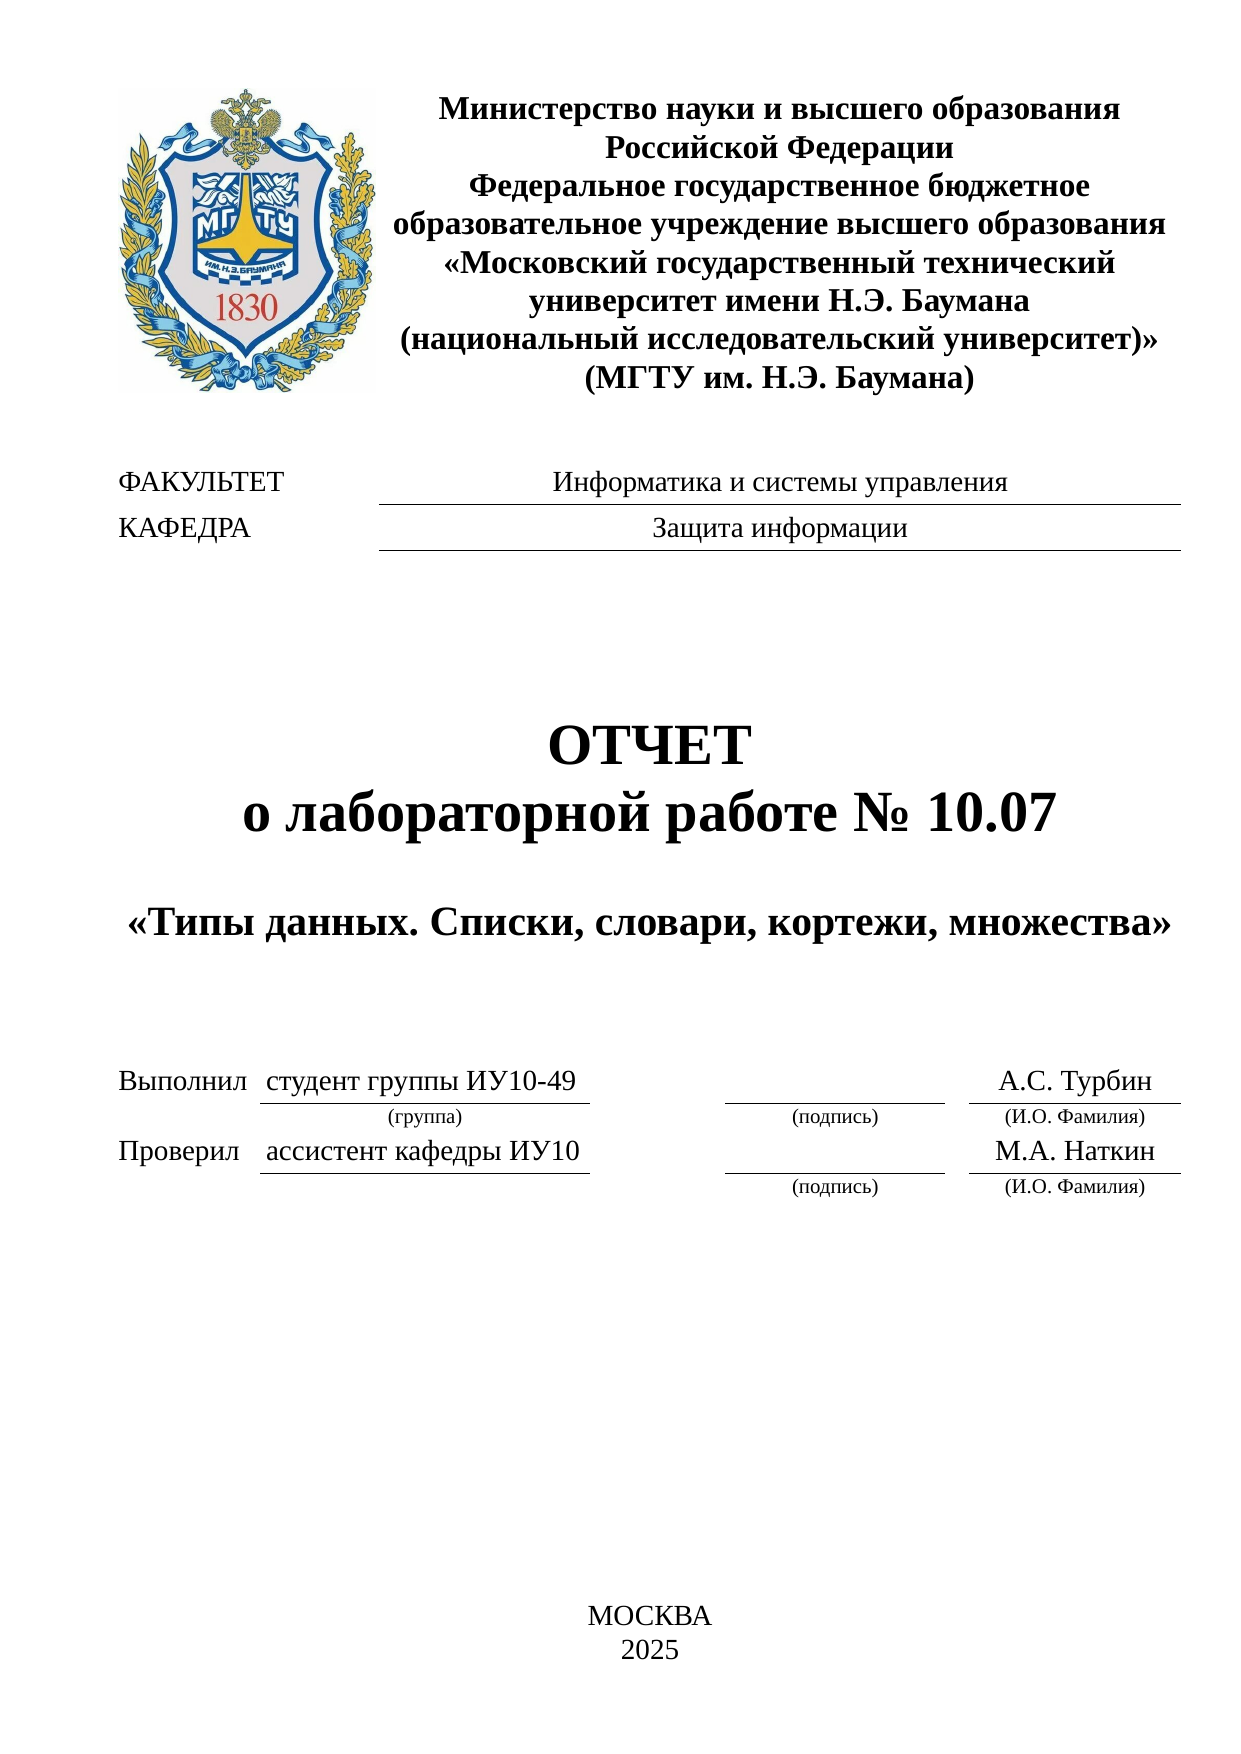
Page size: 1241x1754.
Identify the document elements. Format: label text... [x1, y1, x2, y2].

table_header студент группы ИУ10-49 [260, 1058, 589, 1102]
table_cell ассистент кафедры ИУ10 [260, 1128, 589, 1173]
picture [0, 0, 211, 64]
table_cell (И.О. Фамилия) [969, 1104, 1181, 1128]
title ОТЧЕТ о лабораторной работе № 10.07 [118, 710, 1181, 844]
picture [118, 88, 376, 393]
table_header ФАКУЛЬТЕТ [118, 459, 379, 504]
table_cell [945, 1103, 969, 1128]
table_cell [118, 1103, 260, 1128]
table_header Информатика и системы управления [379, 459, 1181, 504]
table_header А.С. Турбин [969, 1058, 1181, 1102]
table_header Выполнил [118, 1058, 260, 1102]
table_cell [590, 1128, 725, 1173]
table_cell (И.О. Фамилия) [969, 1174, 1181, 1198]
table_cell [945, 1173, 969, 1198]
table_cell Проверил [118, 1128, 260, 1173]
table_cell (подпись) [725, 1104, 945, 1128]
table_cell [945, 1128, 969, 1173]
table_cell (группа) [260, 1104, 589, 1128]
subtitle «Типы данных. Списки, словари, кортежи, множества» [118, 896, 1181, 944]
table_cell Защита информации [379, 505, 1181, 550]
table_cell [260, 1174, 589, 1198]
table_header [725, 1058, 945, 1102]
table_cell М.А. Наткин [969, 1128, 1181, 1173]
table_cell [590, 1103, 725, 1128]
table_cell КАФЕДРА [118, 504, 379, 550]
table_header [945, 1058, 969, 1102]
table_cell [725, 1128, 945, 1173]
table_cell [590, 1173, 725, 1198]
table_cell [118, 1173, 260, 1198]
table_cell (подпись) [725, 1174, 945, 1198]
table_header [590, 1058, 725, 1102]
